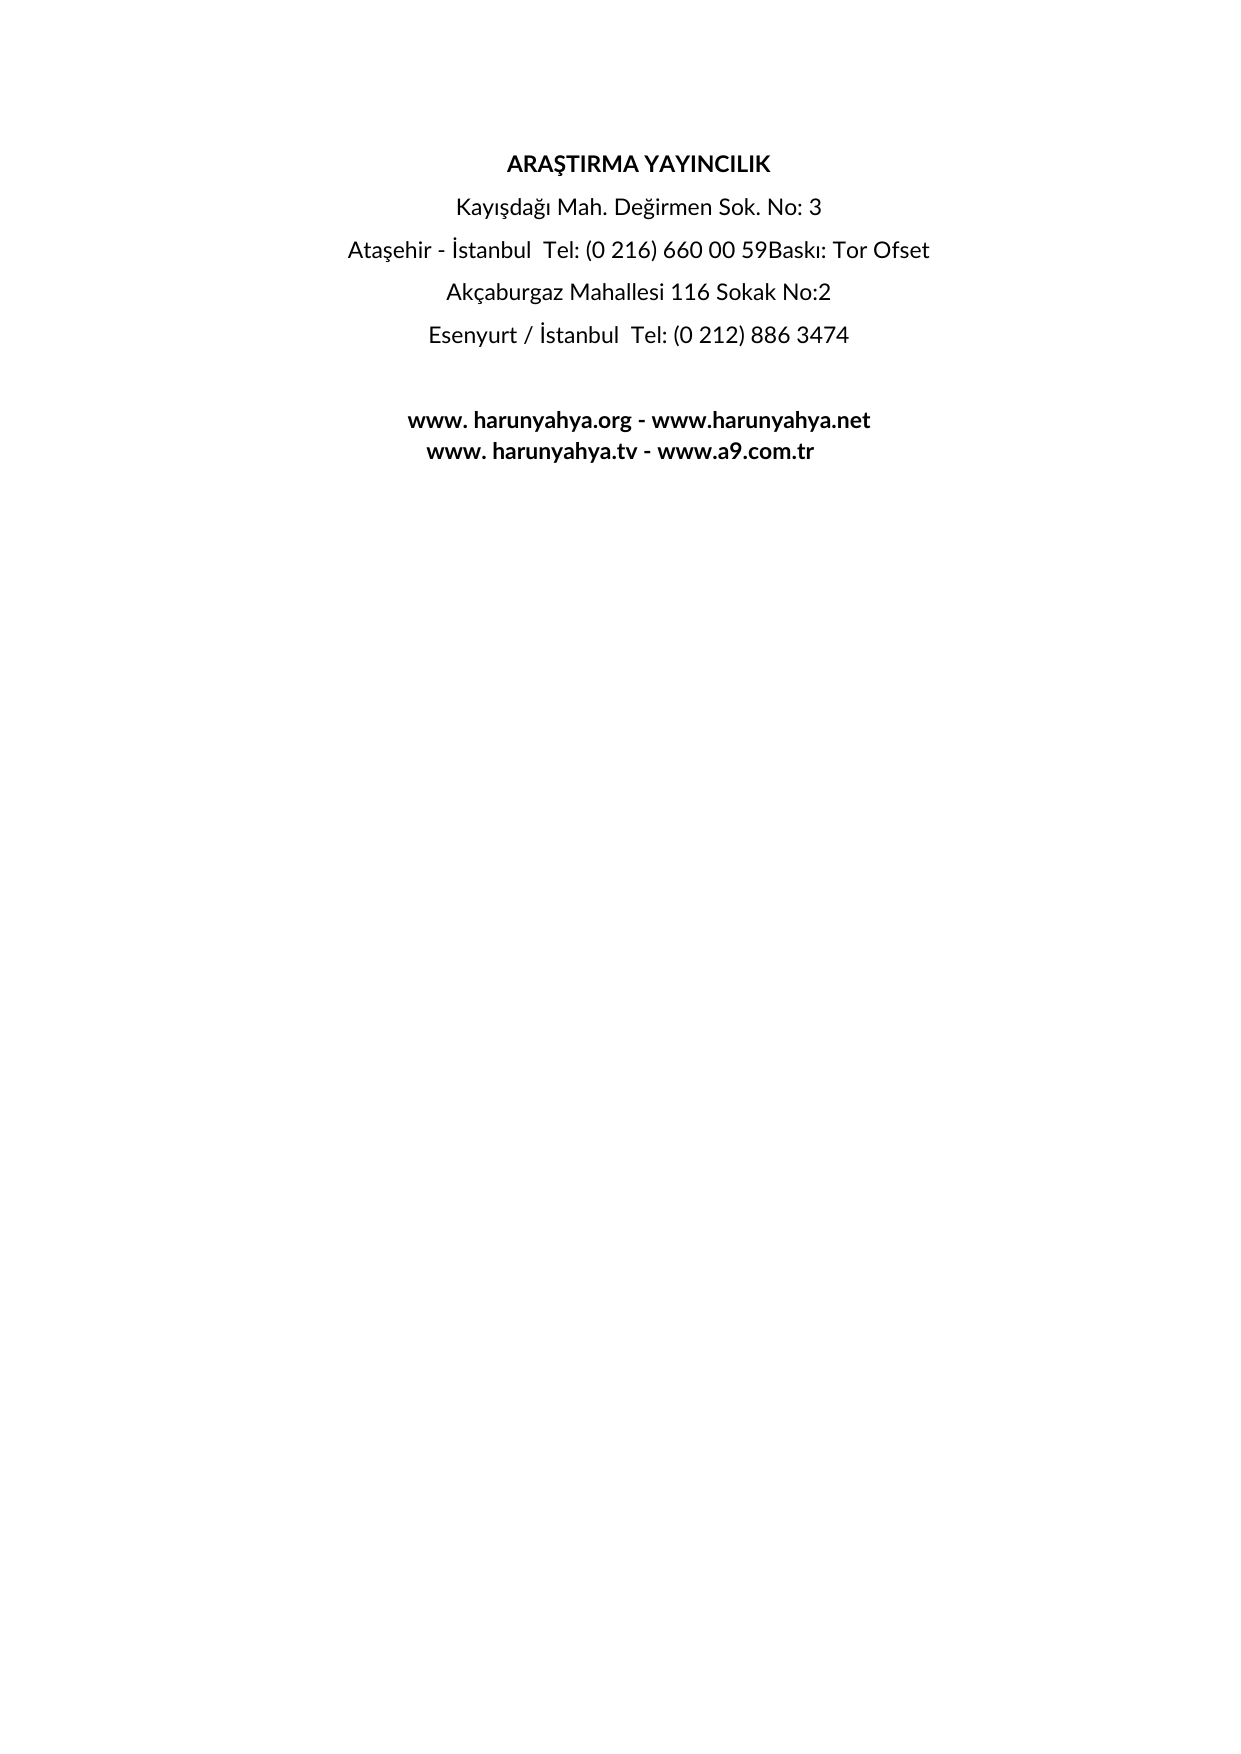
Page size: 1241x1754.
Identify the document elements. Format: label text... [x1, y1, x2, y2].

text Ataşehir - İstanbul Tel: (0 216) 660 00 59Baskı: Tor Ofset [150, 235, 1090, 263]
text Kayışdağı Mah. Değirmen Sok. No: 3 [150, 193, 1090, 220]
text Akçaburgaz Mahallesi 116 Sokak No:2 [150, 278, 1090, 306]
text Esenyurt / İstanbul Tel: (0 212) 886 3474 [150, 321, 1090, 348]
text ARAŞTIRMA YAYINCILIK [150, 150, 1090, 177]
text www. harunyahya.org - www.harunyahya.net www. harunyahya.tv - www.a9.com.tr [150, 406, 1090, 464]
